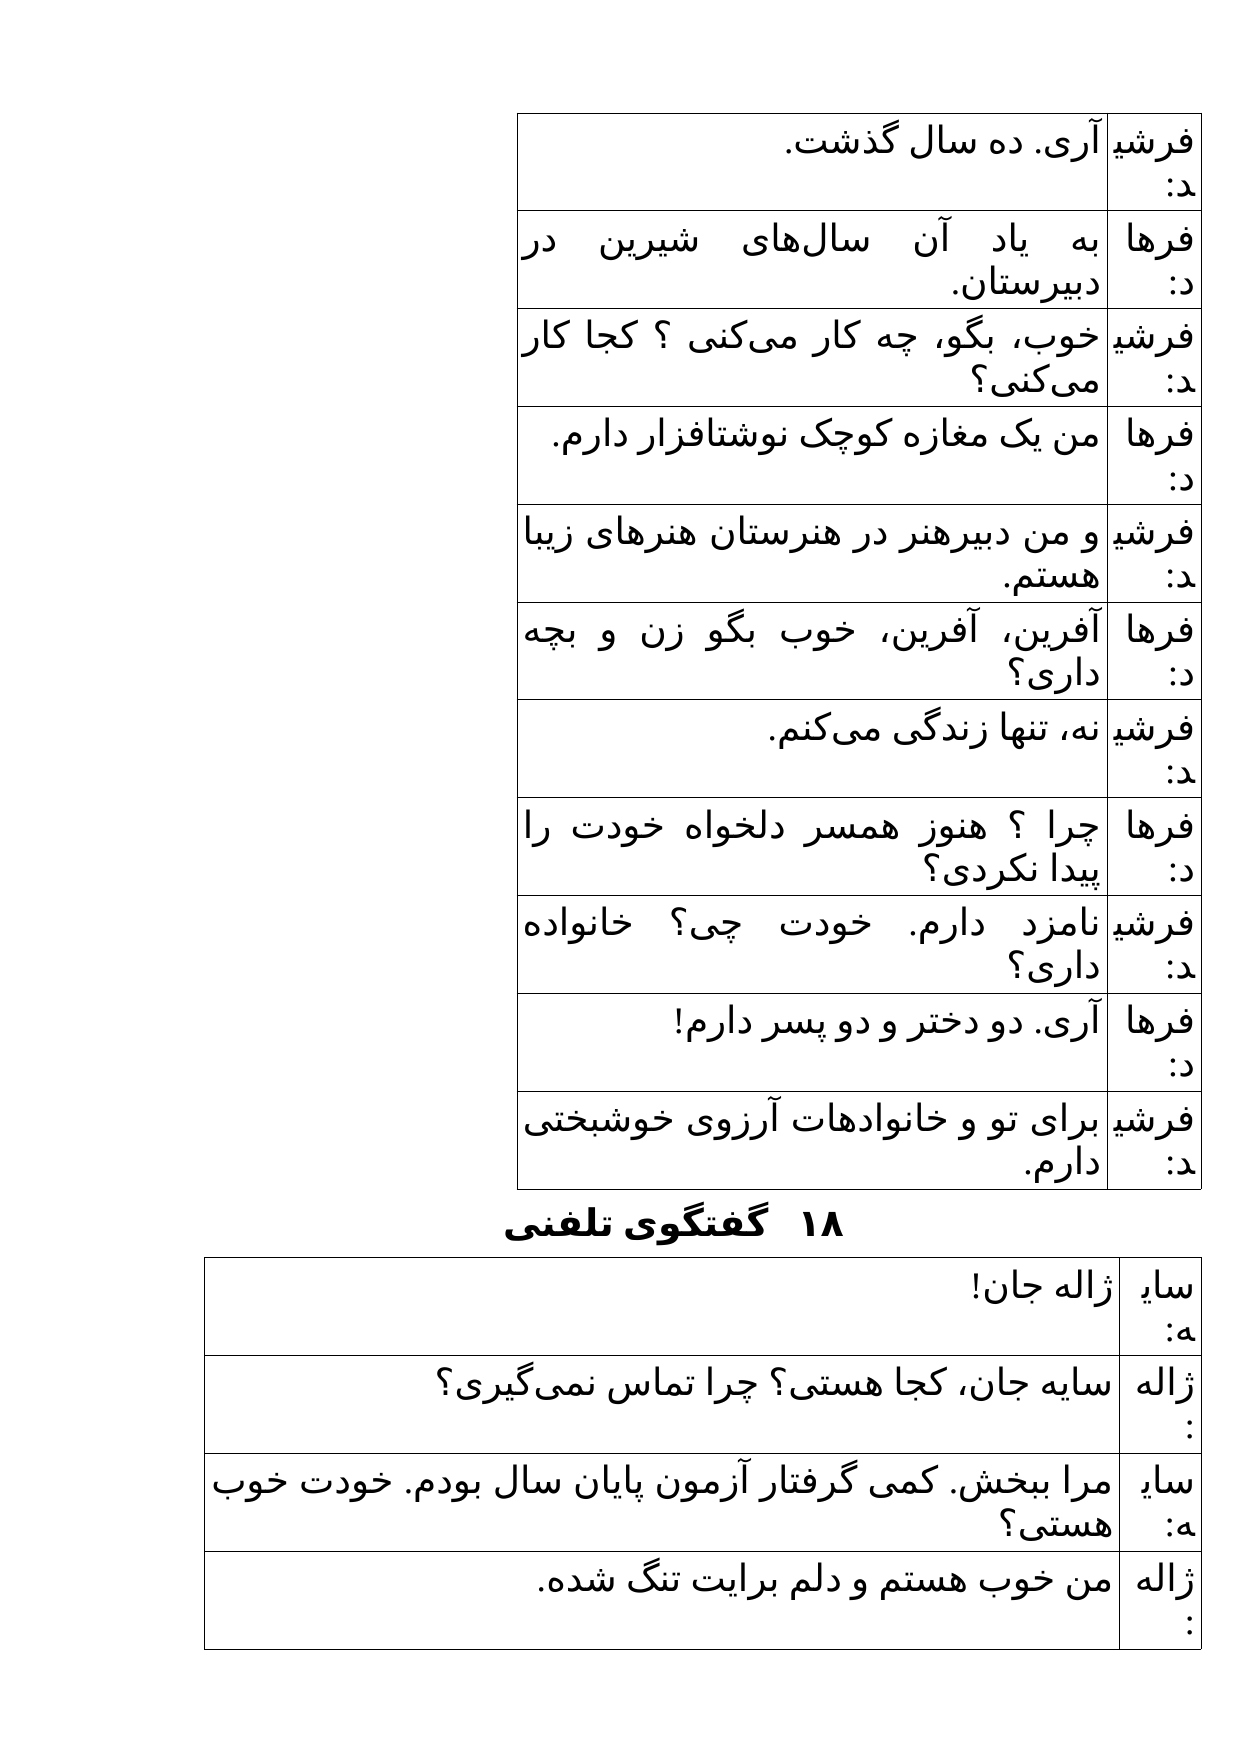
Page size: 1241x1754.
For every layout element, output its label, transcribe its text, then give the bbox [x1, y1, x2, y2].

table_cell فرهاد: [1108, 994, 1201, 1091]
table_cell سایه: [1120, 1454, 1201, 1551]
table_cell فرهاد: [1108, 211, 1201, 308]
table_cell من یک مغازه کوچک نوشتافزار دارم. [518, 407, 1107, 504]
table_cell ژاله: [1120, 1356, 1201, 1453]
table_cell نامزد دارم. خودت چی؟ خانواده داری؟ [518, 896, 1107, 993]
table_cell و من دبیرهنر در هنرستان هنرهای زیبا هستم. [518, 505, 1107, 602]
table_cell فرشید: [1108, 1092, 1201, 1188]
table_cell فرهاد: [1108, 603, 1201, 699]
table_cell ژاله: [1120, 1552, 1201, 1648]
table_cell فرشید: [1108, 700, 1201, 797]
table_cell فرشید: [1108, 505, 1201, 602]
table_cell فرشید: [1108, 896, 1201, 993]
table_cell مرا ببخش. کمی گرفتار آزمون پایان سال بودم. خودت خوب هستی؟ [205, 1454, 1119, 1551]
table_cell فرشید: [1108, 114, 1201, 210]
table_cell فرشید: [1108, 309, 1201, 406]
subtitle گفتگوی تلفنی [146, 1201, 1201, 1245]
table_header سایه: [1120, 1258, 1201, 1355]
table_cell سایه جان، کجا هستی؟ چرا تماس نمی‌گیری؟ [205, 1356, 1119, 1453]
table_cell فرهاد: [1108, 798, 1201, 895]
table_cell آری. ده سال گذشت. [518, 114, 1107, 210]
table_cell به یاد آن سال‌های شیرین در دبیرستان. [518, 211, 1107, 308]
table_cell نه، تنها زندگی می‌کنم. [518, 700, 1107, 797]
table_cell چرا ؟ هنوز همسر دلخواه خودت را پیدا نکردی؟ [518, 798, 1107, 895]
table_cell من خوب هستم و دلم برایت تنگ شده. [205, 1552, 1119, 1648]
table_cell آفرین، آفرین، خوب بگو زن و بچه داری؟ [518, 603, 1107, 699]
table_header ژاله جان! [205, 1258, 1119, 1355]
table_cell فرهاد: [1108, 407, 1201, 504]
table_cell خوب، بگو، چه کار می‌کنی ؟ کجا کار می‌کنی؟ [518, 309, 1107, 406]
table_cell برای تو و خانوادهات آرزوی خوشبختی دارم. [518, 1092, 1107, 1188]
table_cell آری. دو دختر و دو پسر دارم! [518, 994, 1107, 1091]
